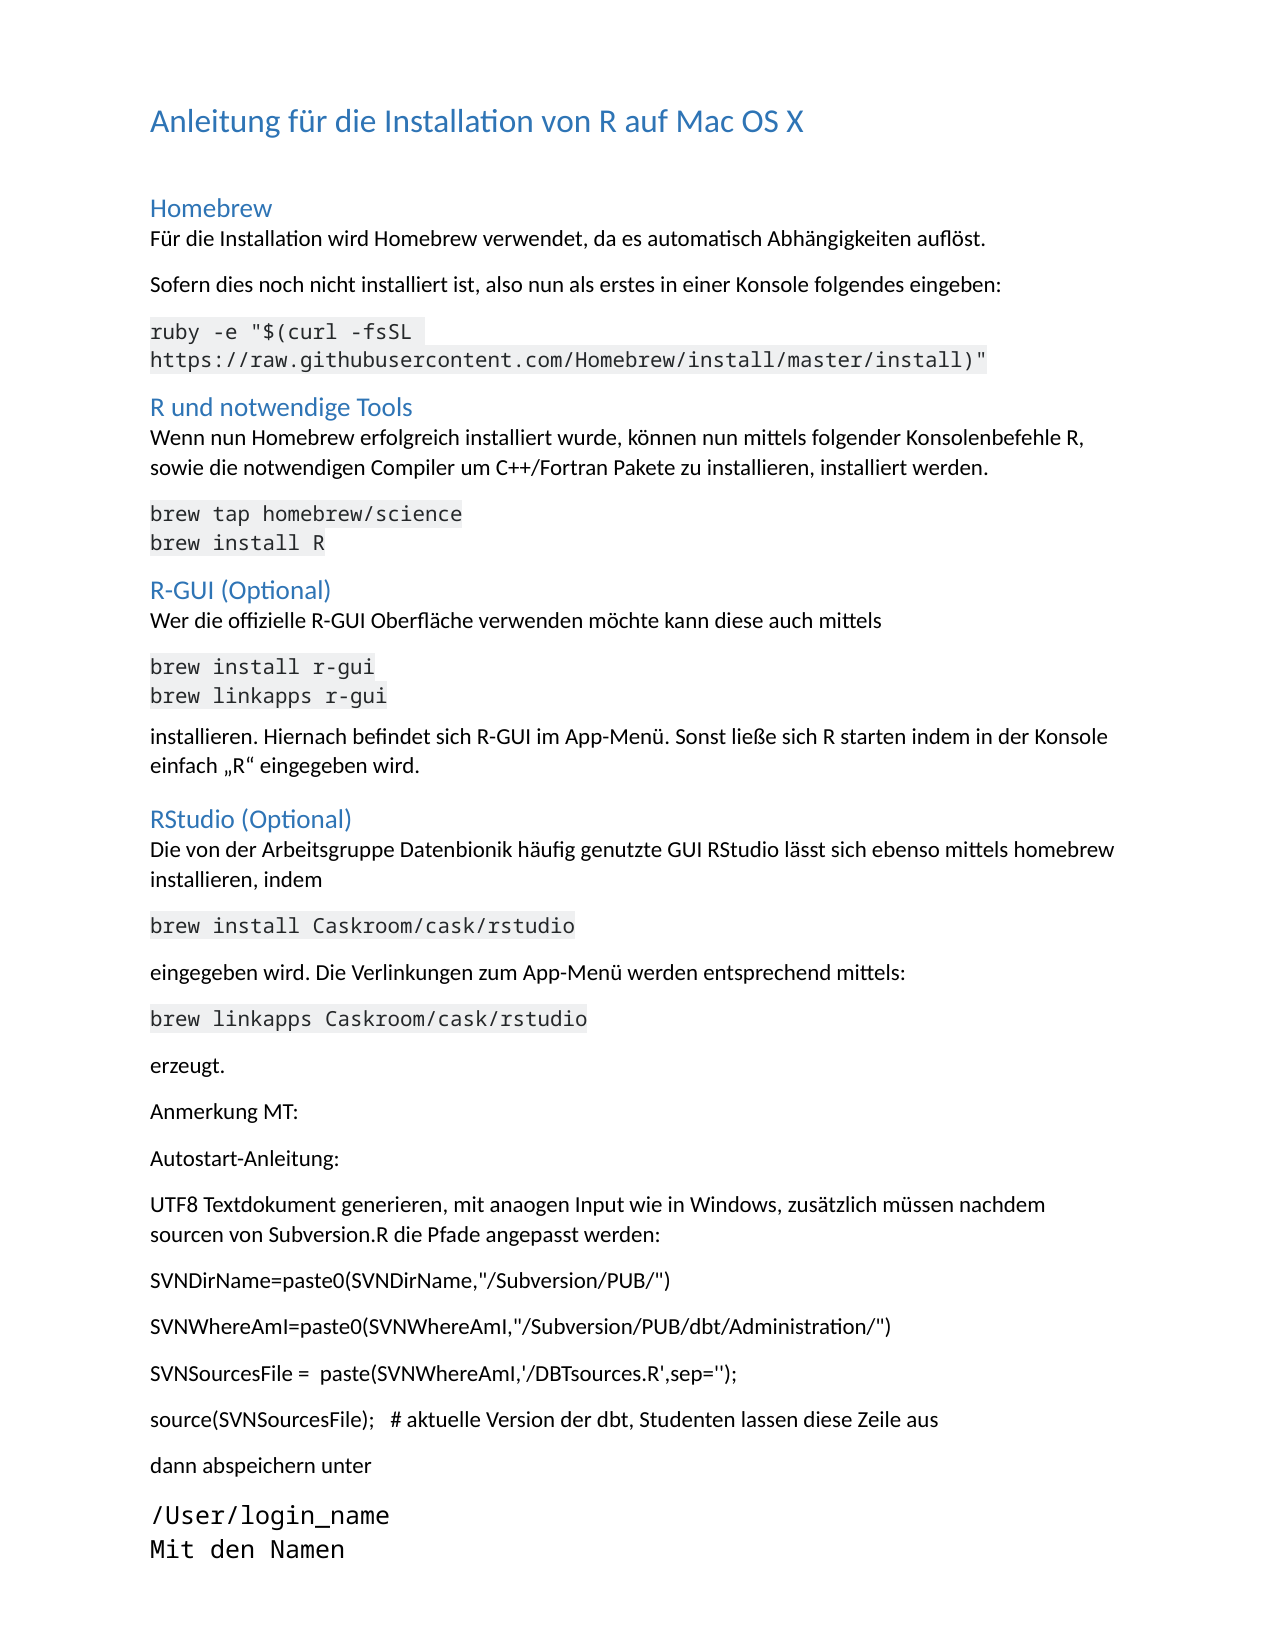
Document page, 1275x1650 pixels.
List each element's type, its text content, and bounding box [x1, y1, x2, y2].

text dann abspeichern unter [150, 1452, 1125, 1479]
text Homebrew [150, 191, 1125, 224]
text source(SVNSourcesFile); # aktuelle Version der dbt, Studenten lassen diese Zeile aus [150, 1405, 1125, 1433]
text brew install Caskroom/cask/rstudio [150, 911, 1125, 939]
text installieren. Hiernach befindet sich R-GUI im App-Menü. Sonst ließe sich R starten indem in der Konsole einfach „R“ eingegeben wird. [150, 722, 1125, 779]
text Anmerkung MT: [150, 1097, 1125, 1125]
text Sofern dies noch nicht installiert ist, also nun als erstes in einer Konsole folgendes eingeben: [150, 271, 1125, 299]
text RStudio (Optional) [150, 802, 1125, 835]
text SVNSourcesFile = paste(SVNWhereAmI,'/DBTsources.R',sep=''); [150, 1359, 1125, 1387]
text brew install R [150, 528, 1125, 556]
text brew linkapps Caskroom/cask/rstudio [150, 1004, 1125, 1033]
text brew linkapps r-gui [150, 681, 1125, 709]
text Wenn nun Homebrew erfolgreich installiert wurde, können nun mittels folgender Konsolenbefehle R, sowie die notwendigen Compiler um C++/Fortran Pakete zu installieren, installiert werden. [150, 423, 1125, 481]
text Anleitung für die Installation von R auf Mac OS X [150, 100, 1125, 141]
text ruby -e "$(curl -fsSL https://raw.githubusercontent.com/Homebrew/install/master/install)" [150, 317, 1125, 374]
text SVNWhereAmI=paste0(SVNWhereAmI,"/Subversion/PUB/dbt/Administration/") [150, 1312, 1125, 1341]
text brew tap homebrew/science [150, 499, 1125, 528]
text erzeugt. [150, 1051, 1125, 1079]
text Für die Installation wird Homebrew verwendet, da es automatisch Abhängigkeiten auflöst. [150, 224, 1125, 252]
text Autostart-Anleitung: [150, 1144, 1125, 1172]
text brew install r-gui [150, 652, 1125, 681]
text R-GUI (Optional) [150, 573, 1125, 606]
text UTF8 Textdokument generieren, mit anaogen Input wie in Windows, zusätzlich müssen nachdem sourcen von Subversion.R die Pfade angepasst werden: [150, 1190, 1125, 1248]
text eingegeben wird. Die Verlinkungen zum App-Menü werden entsprechend mittels: [150, 958, 1125, 986]
text /User/login_name [150, 1498, 1125, 1532]
text Mit den Namen [150, 1532, 1125, 1566]
text SVNDirName=paste0(SVNDirName,"/Subversion/PUB/") [150, 1266, 1125, 1294]
text R und notwendige Tools [150, 391, 1125, 423]
text Wer die offizielle R-GUI Oberfläche verwenden möchte kann diese auch mittels [150, 606, 1125, 634]
text Die von der Arbeitsgruppe Datenbionik häufig genutzte GUI RStudio lässt sich ebenso mittels homebrew installieren, indem [150, 835, 1125, 893]
